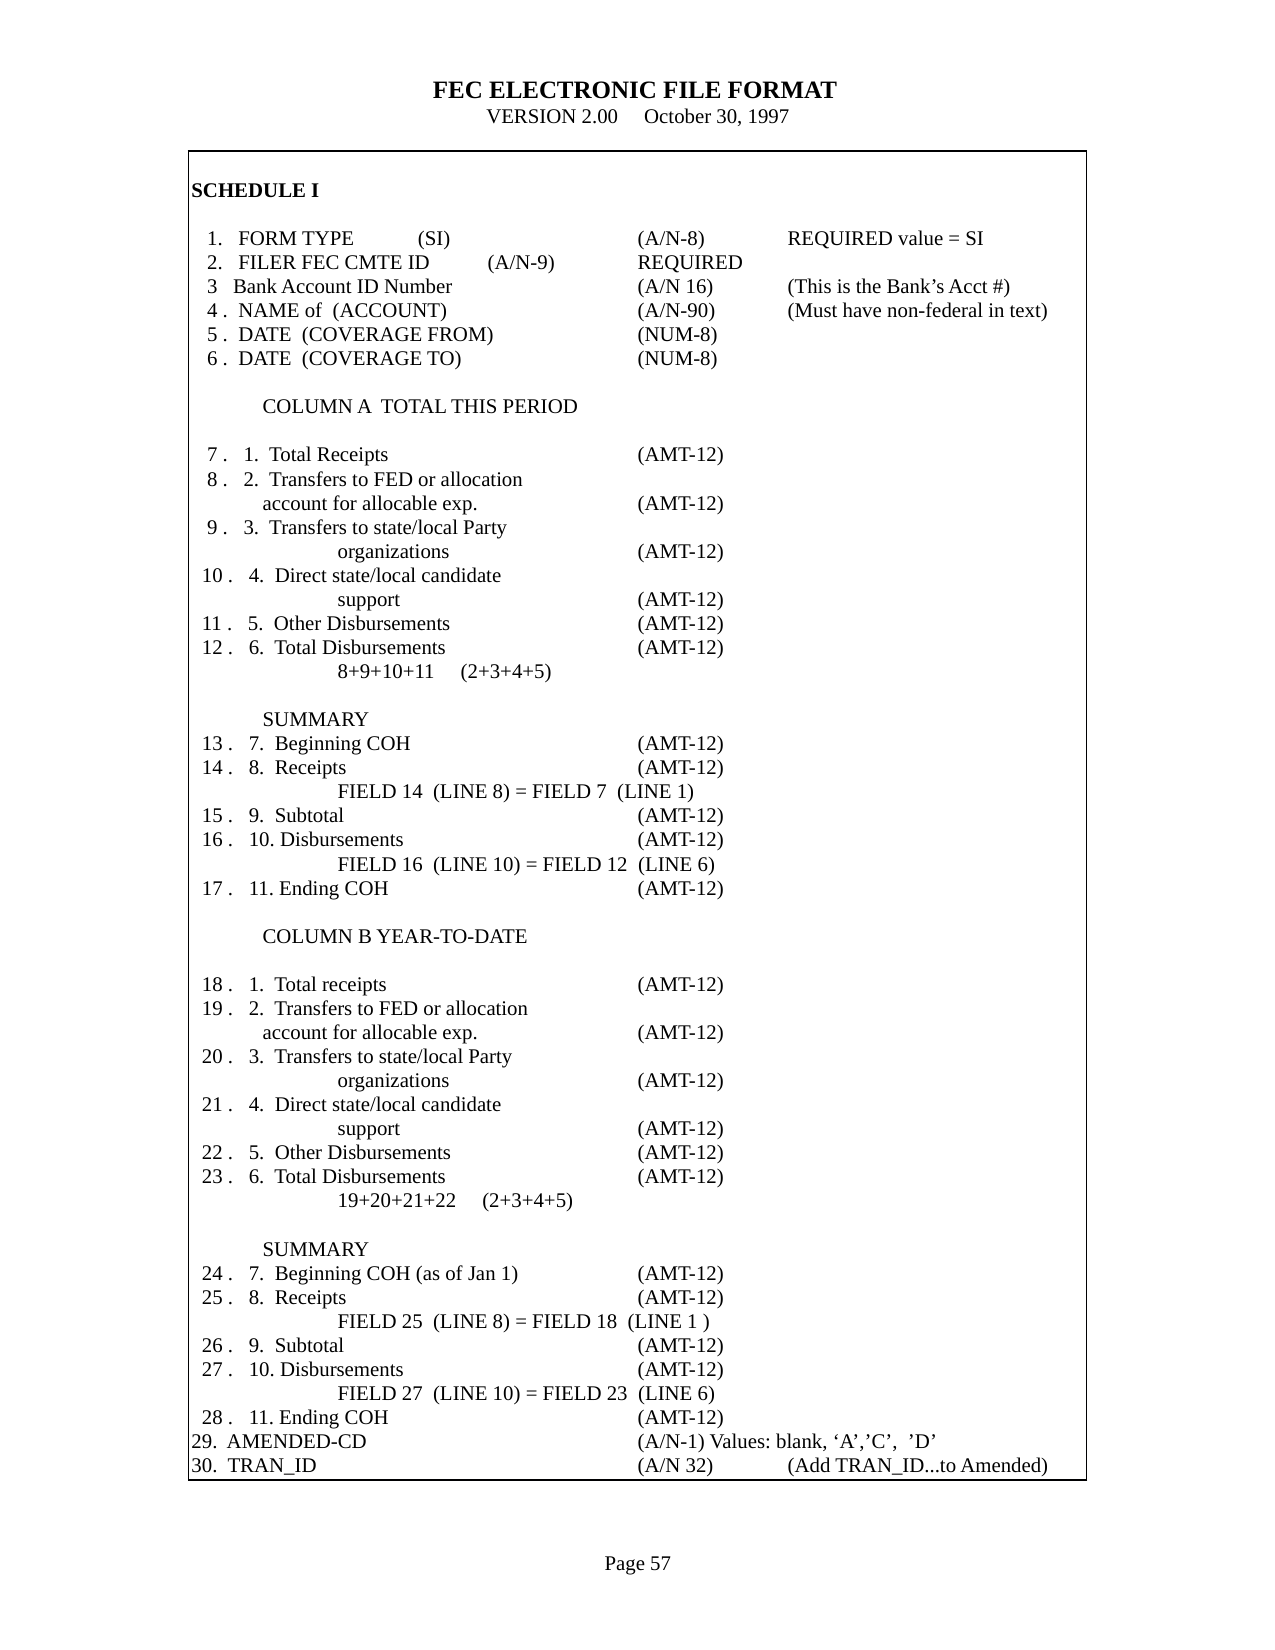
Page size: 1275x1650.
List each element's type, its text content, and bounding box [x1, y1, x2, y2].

text 17 . 11. Ending COH (AMT-12) [189, 872, 1086, 899]
text FIELD 27 (LINE 10) = FIELD 23 (LINE 6) [189, 1377, 1086, 1401]
text 22 . 5. Other Disbursements (AMT-12) [189, 1137, 1086, 1161]
text support (AMT-12) [189, 583, 1086, 607]
text 21 . 4. Direct state/local candidate [189, 1088, 1086, 1112]
text 13 . 7. Beginning COH (AMT-12) [189, 727, 1086, 752]
text 1. FORM TYPE (SI) (A/N-8) REQUIRED value = SI [189, 222, 1086, 246]
text 19+20+21+22 (2+3+4+5) [189, 1185, 1086, 1212]
text 11 . 5. Other Disbursements (AMT-12) [189, 607, 1086, 631]
text 23 . 6. Total Disbursements (AMT-12) [189, 1161, 1086, 1185]
text 7 . 1. Total Receipts (AMT-12) [189, 439, 1086, 463]
text 3 Bank Account ID Number (A/N 16) (This is the Bank’s Acct #) [189, 270, 1086, 294]
text account for allocable exp. (AMT-12) [189, 1016, 1086, 1040]
text SUMMARY [189, 1233, 1086, 1257]
text 2. FILER FEC CMTE ID (A/N-9) REQUIRED [189, 246, 1086, 270]
text account for allocable exp. (AMT-12) [189, 487, 1086, 511]
text 10 . 4. Direct state/local candidate [189, 559, 1086, 583]
text SUMMARY [189, 703, 1086, 727]
text 15 . 9. Subtotal (AMT-12) [189, 800, 1086, 824]
text 19 . 2. Transfers to FED or allocation [189, 992, 1086, 1016]
text 28 . 11. Ending COH (AMT-12) [189, 1401, 1086, 1425]
text 12 . 6. Total Disbursements (AMT-12) [189, 631, 1086, 655]
text organizations (AMT-12) [189, 535, 1086, 559]
text FIELD 16 (LINE 10) = FIELD 12 (LINE 6) [189, 848, 1086, 872]
text COLUMN B YEAR-TO-DATE [189, 920, 1086, 948]
text 20 . 3. Transfers to state/local Party [189, 1040, 1086, 1064]
text organizations (AMT-12) [189, 1064, 1086, 1088]
text 29. AMENDED-CD (A/N-1) Values: blank, ‘A’,’C’, ’D’ [189, 1425, 1086, 1449]
text 9 . 3. Transfers to state/local Party [189, 511, 1086, 535]
text COLUMN A TOTAL THIS PERIOD [189, 391, 1086, 418]
text 6 . DATE (COVERAGE TO) (NUM-8) [189, 342, 1086, 370]
text 4 . NAME of (ACCOUNT) (A/N-90) (Must have non-federal in text) [189, 294, 1086, 318]
text 8+9+10+11 (2+3+4+5) [189, 655, 1086, 683]
text 14 . 8. Receipts (AMT-12) [189, 752, 1086, 776]
text FIELD 14 (LINE 8) = FIELD 7 (LINE 1) [189, 776, 1086, 800]
text support (AMT-12) [189, 1112, 1086, 1137]
text 24 . 7. Beginning COH (as of Jan 1) (AMT-12) [189, 1257, 1086, 1281]
text 8 . 2. Transfers to FED or allocation [189, 463, 1086, 487]
text SCHEDULE I [189, 174, 1086, 202]
text 16 . 10. Disbursements (AMT-12) [189, 824, 1086, 848]
text 27 . 10. Disbursements (AMT-12) [189, 1353, 1086, 1377]
text 25 . 8. Receipts (AMT-12) [189, 1281, 1086, 1305]
text 18 . 1. Total receipts (AMT-12) [189, 968, 1086, 992]
text 26 . 9. Subtotal (AMT-12) [189, 1329, 1086, 1353]
text 5 . DATE (COVERAGE FROM) (NUM-8) [189, 318, 1086, 342]
text 30. TRAN_ID (A/N 32) (Add TRAN_ID...to Amended) [189, 1449, 1086, 1479]
text FIELD 25 (LINE 8) = FIELD 18 (LINE 1 ) [189, 1305, 1086, 1329]
